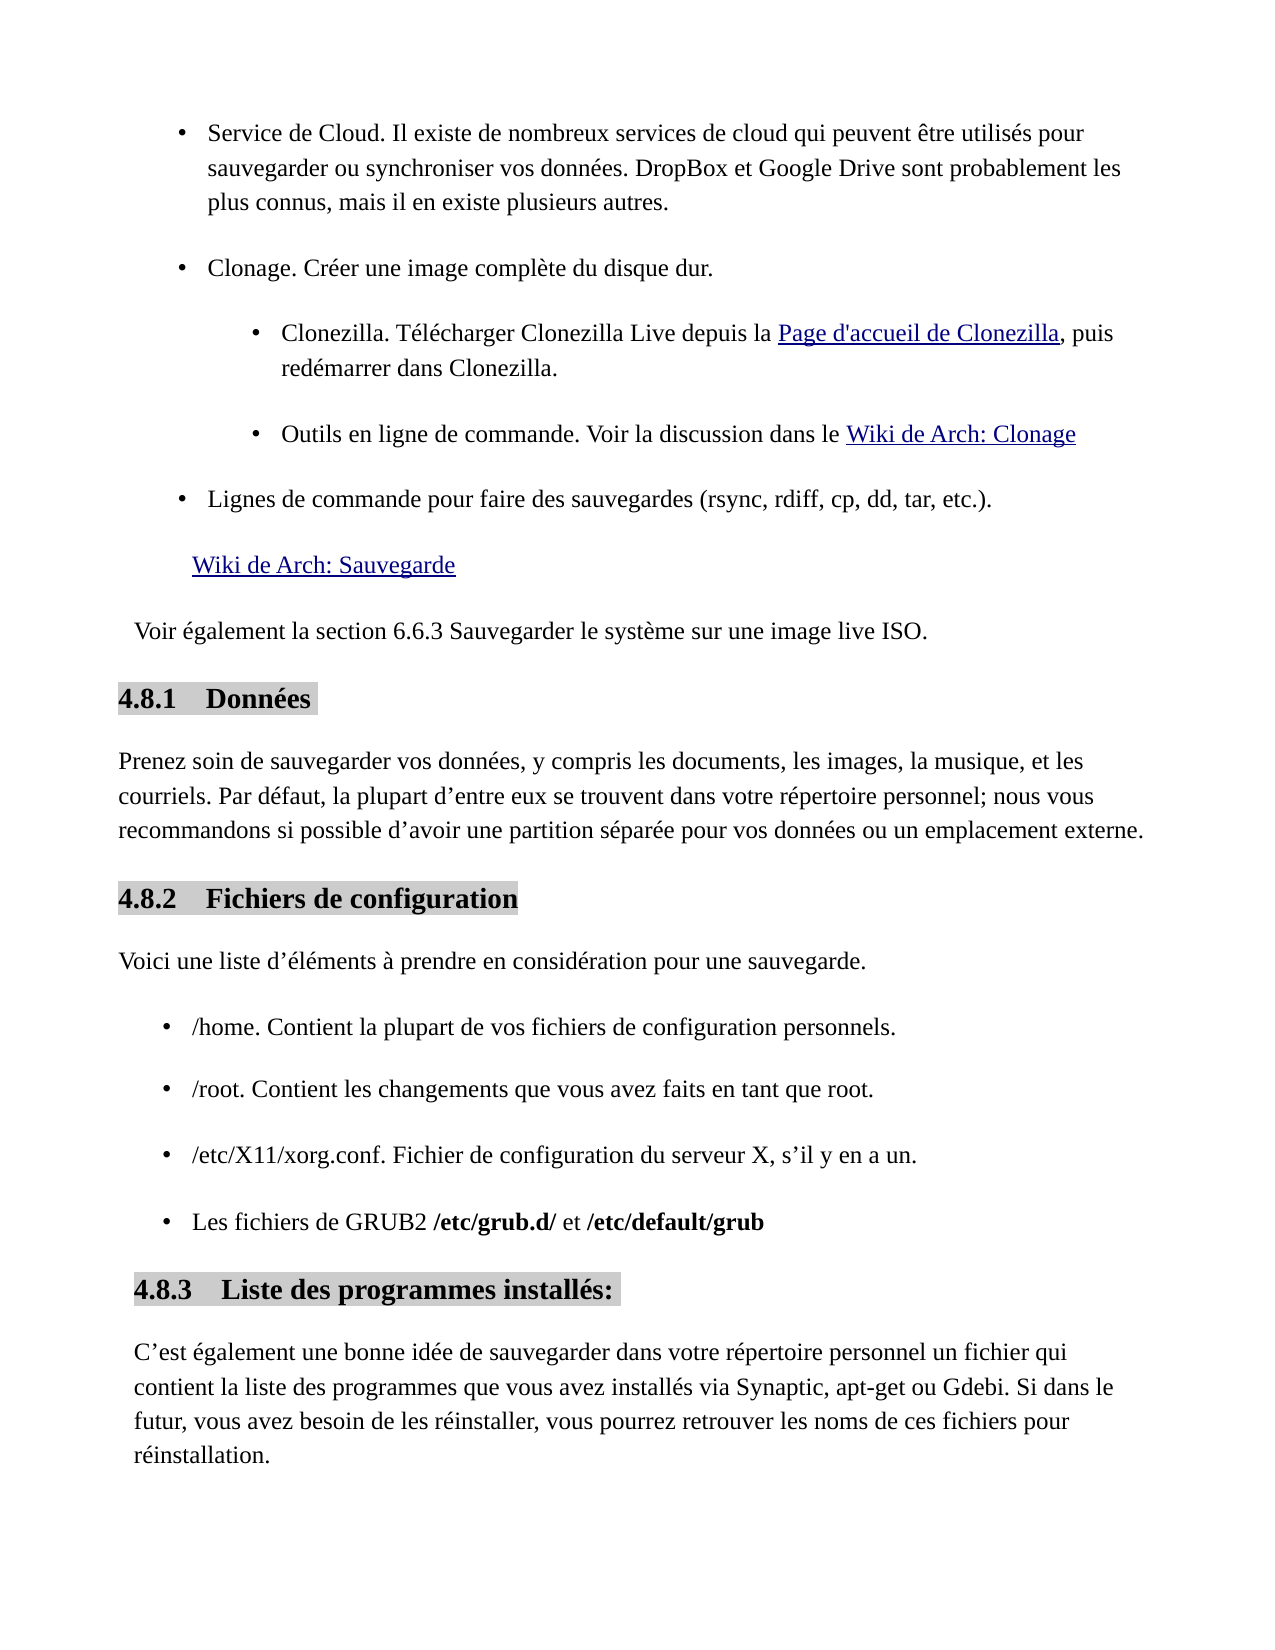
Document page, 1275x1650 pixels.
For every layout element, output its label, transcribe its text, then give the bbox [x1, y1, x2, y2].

list Outils en ligne de commande. Voir la discussion dans le Wiki de Arch: Clonage [252, 419, 1141, 447]
text Voici une liste d’éléments à prendre en considération pour une sauvegarde. [118, 946, 1157, 975]
subtitle 4.8.1 Données [318, 682, 1157, 715]
list /etc/X11/xorg.conf. Fichier de configuration du serveur X, s’il y en a un. [162, 1141, 1157, 1169]
subtitle 4.8.3 Liste des programmes installés: [621, 1272, 1141, 1306]
list /root. Contient les changements que vous avez faits en tant que root. [162, 1074, 1157, 1103]
list /home. Contient la plupart de vos fichiers de configuration personnels. [162, 1012, 1157, 1041]
list Les fichiers de GRUB2 /etc/grub.d/ et /etc/default/grub [162, 1207, 1157, 1235]
list Service de Cloud. Il existe de nombreux services de cloud qui peuvent être utilisés pour sauvegarder ou synchroniser vos données. DropBox et Google Drive sont probablement les plus connus, mais il en existe plusieurs autres. [178, 118, 1141, 216]
text C’est également une bonne idée de sauvegarder dans votre répertoire personnel un fichier qui contient la liste des programmes que vous avez installés via Synaptic, apt-get ou Gdebi. Si dans le futur, vous avez besoin de les réinstaller, vous pourrez retrouver les noms de ces fichiers pour réinstallation. [134, 1337, 1141, 1469]
subtitle 4.8.2 Fichiers de configuration [518, 881, 1157, 915]
text Voir également la section 6.6.3 Sauvegarder le système sur une image live ISO. [134, 616, 1141, 645]
list Lignes de commande pour faire des sauvegardes (rsync, rdiff, cp, dd, tar, etc.). [178, 484, 1141, 513]
list Clonezilla. Télécharger Clonezilla Live depuis la Page d'accueil de Clonezilla, puis redémarrer dans Clonezilla. [252, 318, 1141, 382]
list Wiki de Arch: Sauvegarde [162, 550, 1157, 579]
list Clonage. Créer une image complète du disque dur. [178, 253, 1141, 282]
text Prenez soin de sauvegarder vos données, y compris les documents, les images, la musique, et les courriels. Par défaut, la plupart d’entre eux se trouvent dans votre répertoire personnel; nous vous recommandons si possible d’avoir une partition séparée pour vos données ou un emplacement externe. [118, 746, 1157, 844]
